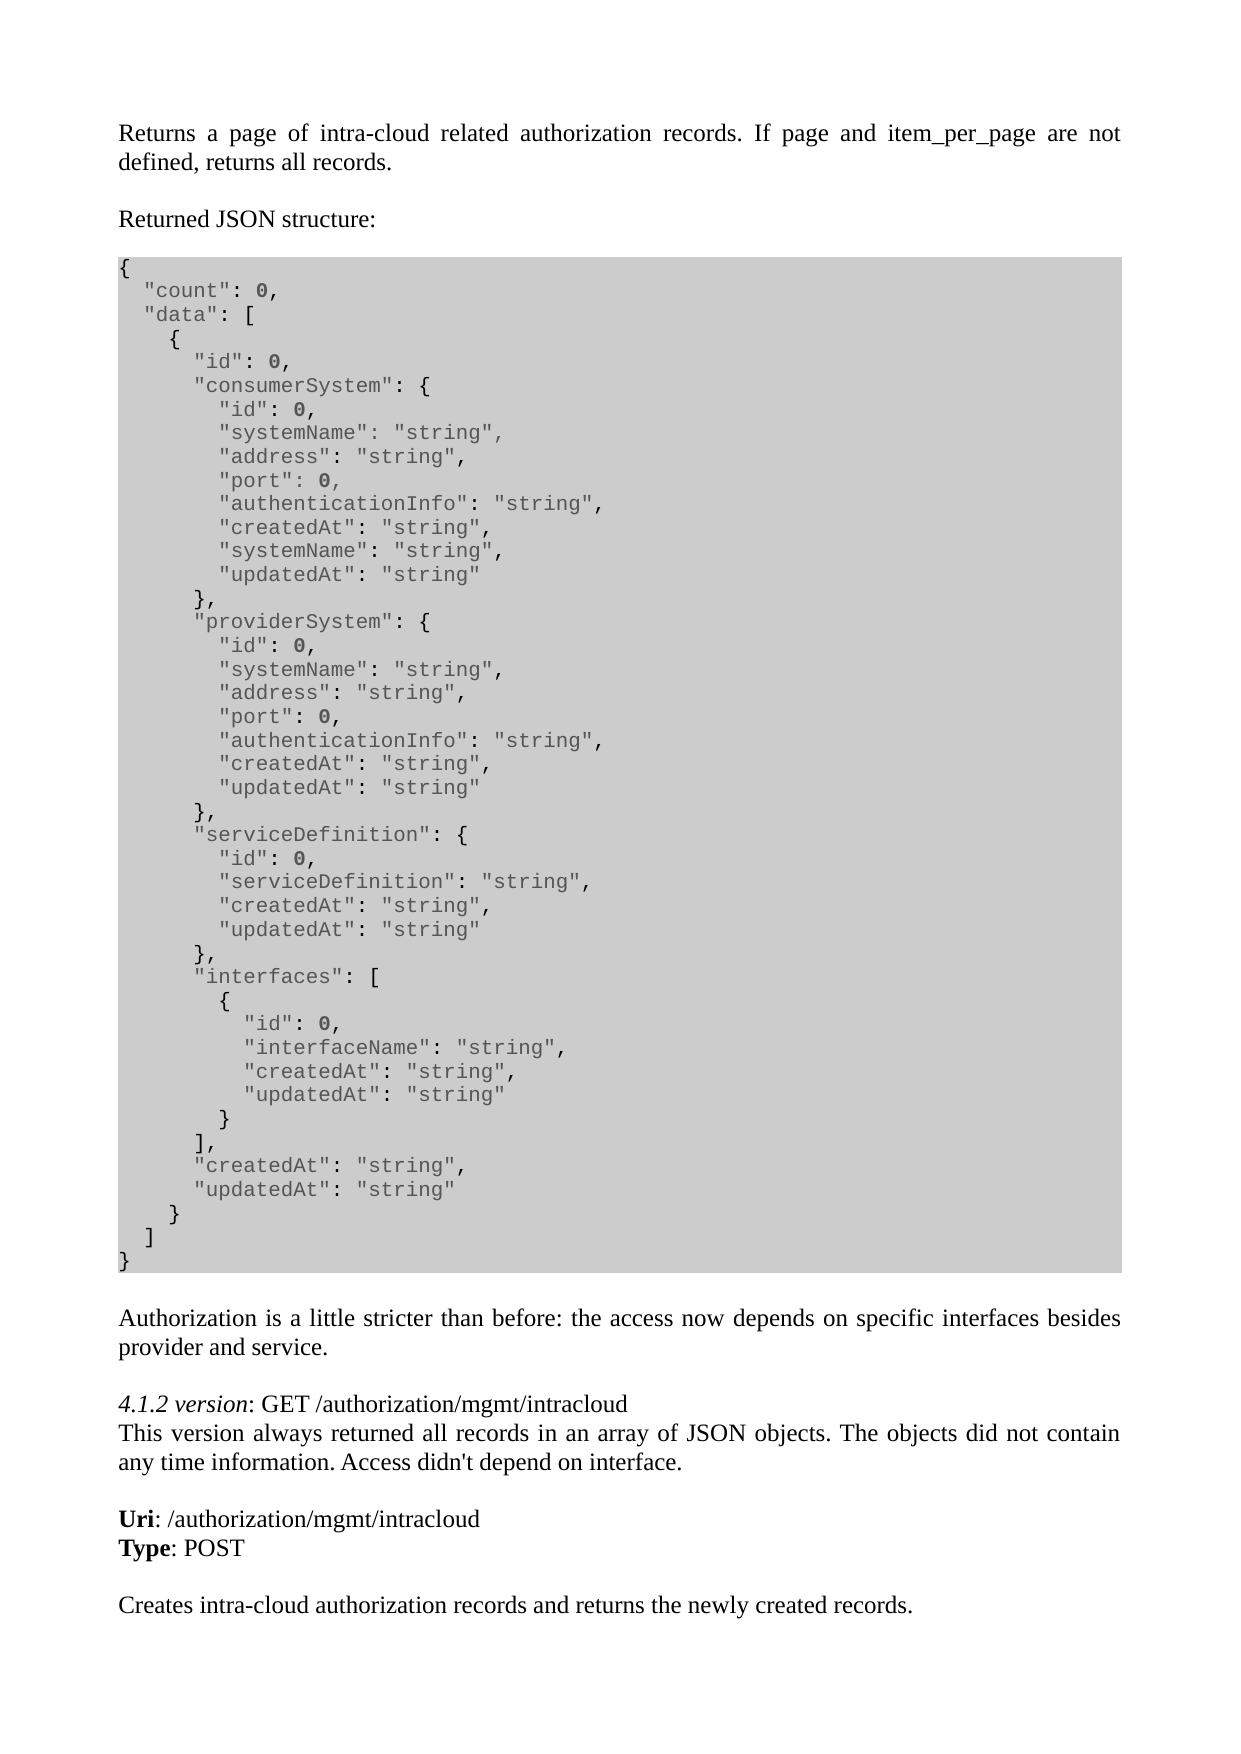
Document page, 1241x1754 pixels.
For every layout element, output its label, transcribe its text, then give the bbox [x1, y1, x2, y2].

text "address": "string", [118, 682, 1122, 706]
text "authenticationInfo": "string", [118, 493, 1122, 517]
text ] [118, 1226, 1122, 1250]
text "updatedAt": "string" [118, 1179, 1122, 1203]
text "address": "string", [118, 446, 1122, 469]
text { [118, 990, 1122, 1013]
text { [118, 328, 1122, 351]
text "data": [ [118, 304, 1122, 328]
text Uri: /authorization/mgmt/intracloud [118, 1504, 1122, 1533]
text Returns a page of intra-cloud related authorization records. If page and item_per_page are not defined, returns all records. [118, 118, 1122, 176]
text "id": 0, [118, 1013, 1122, 1037]
text } [118, 1250, 1122, 1273]
text ], [118, 1132, 1122, 1155]
text "providerSystem": { [118, 611, 1122, 635]
text "port": 0, [118, 706, 1122, 730]
text } [118, 1108, 1122, 1132]
text Authorization is a little stricter than before: the access now depends on specific interfaces besides provider and service. [118, 1303, 1122, 1361]
text "systemName": "string", [118, 422, 1122, 446]
text "updatedAt": "string" [118, 1084, 1122, 1108]
text "interfaceName": "string", [118, 1037, 1122, 1061]
text Creates intra-cloud authorization records and returns the newly created records. [118, 1591, 1122, 1619]
text }, [118, 588, 1122, 611]
text 4.1.2 version: GET /authorization/mgmt/intracloud [118, 1389, 1122, 1418]
text Type: POST [118, 1533, 1122, 1562]
text "interfaces": [ [118, 966, 1122, 990]
text "createdAt": "string", [118, 753, 1122, 777]
text "serviceDefinition": { [118, 824, 1122, 848]
text "count": 0, [118, 280, 1122, 304]
text "id": 0, [118, 351, 1122, 375]
text "systemName": "string", [118, 541, 1122, 564]
text "createdAt": "string", [118, 1061, 1122, 1084]
text Returned JSON structure: [118, 204, 1122, 233]
text "authenticationInfo": "string", [118, 730, 1122, 753]
text "systemName": "string", [118, 659, 1122, 682]
text "createdAt": "string", [118, 517, 1122, 541]
text "updatedAt": "string" [118, 564, 1122, 588]
text "serviceDefinition": "string", [118, 872, 1122, 895]
text "updatedAt": "string" [118, 919, 1122, 942]
text "id": 0, [118, 399, 1122, 422]
text "id": 0, [118, 848, 1122, 872]
text This version always returned all records in an array of JSON objects. The objects did not contain any time information. Access didn't depend on interface. [118, 1418, 1122, 1476]
text "consumerSystem": { [118, 375, 1122, 399]
text "createdAt": "string", [118, 1155, 1122, 1179]
text }, [118, 942, 1122, 966]
text { [118, 257, 1122, 280]
text "port": 0, [118, 469, 1122, 493]
text "id": 0, [118, 635, 1122, 659]
text "updatedAt": "string" [118, 777, 1122, 801]
text } [118, 1203, 1122, 1226]
text "createdAt": "string", [118, 895, 1122, 919]
text }, [118, 801, 1122, 824]
